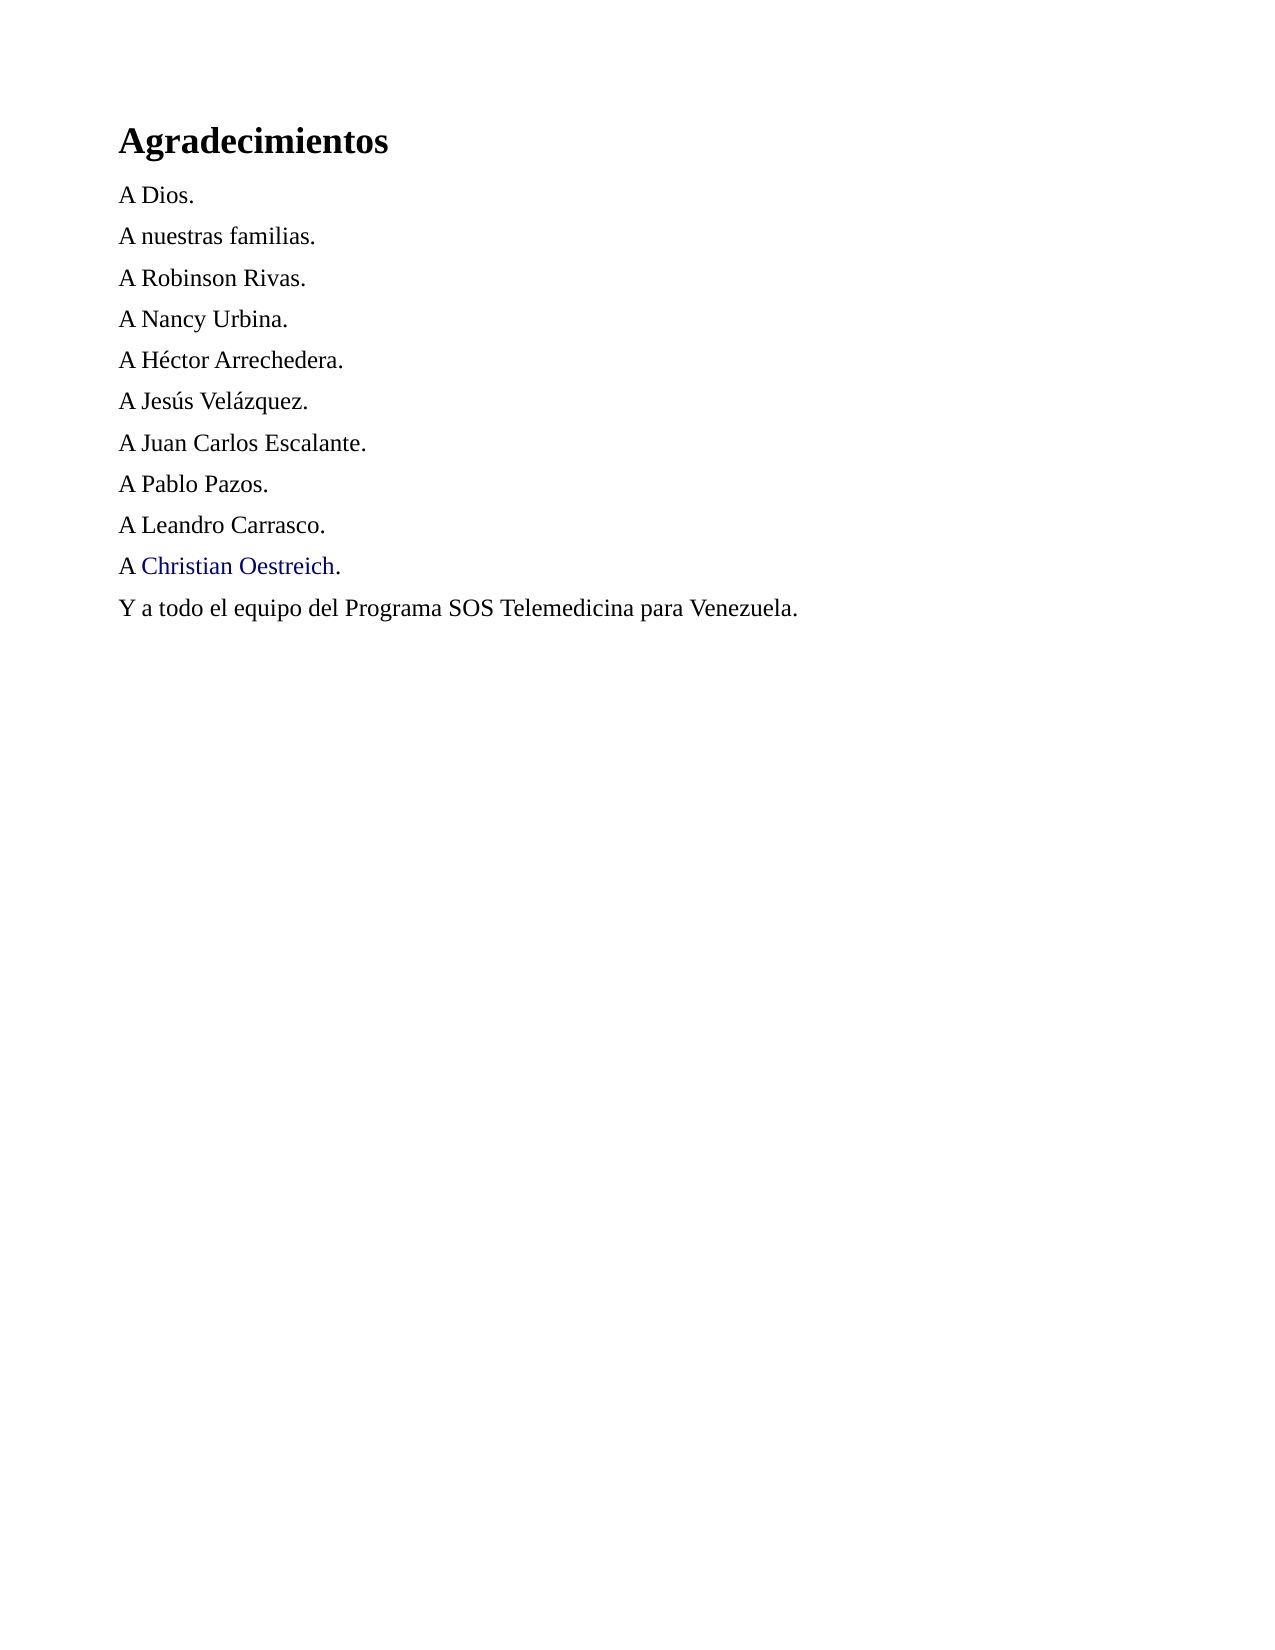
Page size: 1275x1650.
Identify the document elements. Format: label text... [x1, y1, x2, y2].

text A Héctor Arrechedera. [118, 345, 1157, 374]
text A Jesús Velázquez. [118, 386, 1157, 415]
text Y a todo el equipo del Programa SOS Telemedicina para Venezuela. [118, 593, 1157, 621]
text A Juan Carlos Escalante. [118, 428, 1157, 456]
text A Pablo Pazos. [118, 469, 1157, 498]
text A Leandro Carrasco. [118, 510, 1157, 539]
text A Dios. [118, 180, 1157, 209]
text A Christian Oestreich. [118, 551, 1157, 580]
text Agradecimientos [118, 118, 1157, 161]
text A nuestras familias. [118, 221, 1157, 250]
text A Nancy Urbina. [118, 304, 1157, 333]
text A Robinson Rivas. [118, 263, 1157, 291]
